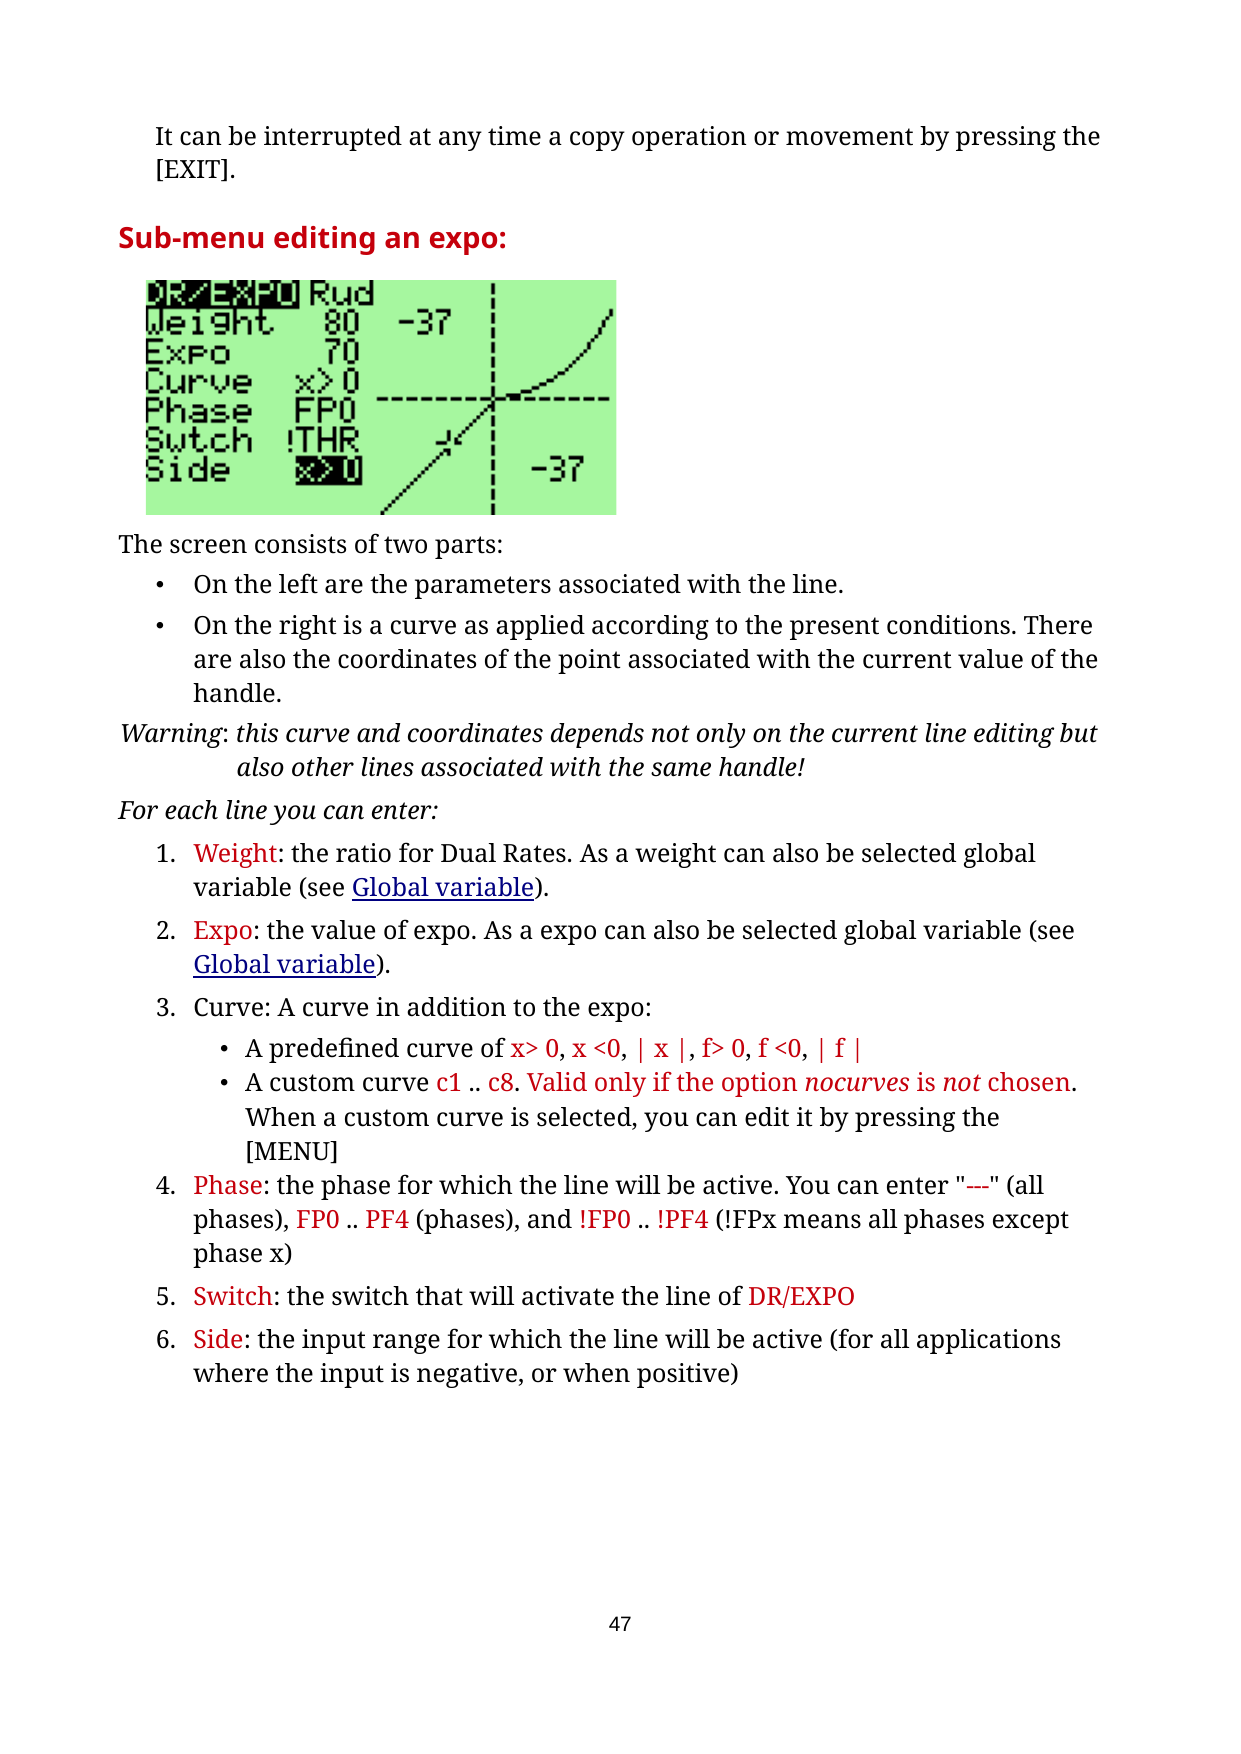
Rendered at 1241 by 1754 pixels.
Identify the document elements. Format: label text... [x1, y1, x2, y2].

list A custom curve c1 .. c8. Valid only if the option nocurves is not chosen. When a custom curve is selected, you can edit it by pressing the [MENU] [220, 1065, 1122, 1167]
list Curve: A curve in addition to the expo: [156, 990, 1122, 1024]
picture [145, 280, 617, 515]
list Side: the input range for which the line will be active (for all applications where the input is negative, or when positive) [156, 1322, 1122, 1390]
subtitle Sub-menu editing an expo: [118, 218, 1122, 257]
list Expo: the value of expo. As a expo can also be selected global variable (see Global variable). [156, 913, 1122, 981]
list A predefined curve of x> 0, x <0, | x |, f> 0, f <0, | f | [220, 1030, 1122, 1064]
list Weight: the ratio for Dual Rates. As a weight can also be selected global variable (see Global variable). [156, 836, 1122, 904]
text For each line you can enter: [118, 793, 1122, 827]
text The screen consists of two parts: [118, 270, 1122, 560]
list Switch: the switch that will activate the line of DR/EXPO [156, 1279, 1122, 1313]
list On the left are the parameters associated with the line. [156, 567, 1122, 601]
list On the right is a curve as applied according to the present conditions. There are also the coordinates of the point associated with the current value of the handle. [156, 607, 1122, 709]
list Phase: the phase for which the line will be active. You can enter "---" (all phases), FP0 .. PF4 (phases), and !FP0 .. !PF4 (!FPx means all phases except phase x) [156, 1168, 1122, 1270]
text Warning: this curve and coordinates depends not only on the current line editing but also other lines associated with the same handle! [119, 716, 1122, 784]
text It can be interrupted at any time a copy operation or movement by pressing the [EXIT]. [155, 118, 1122, 186]
